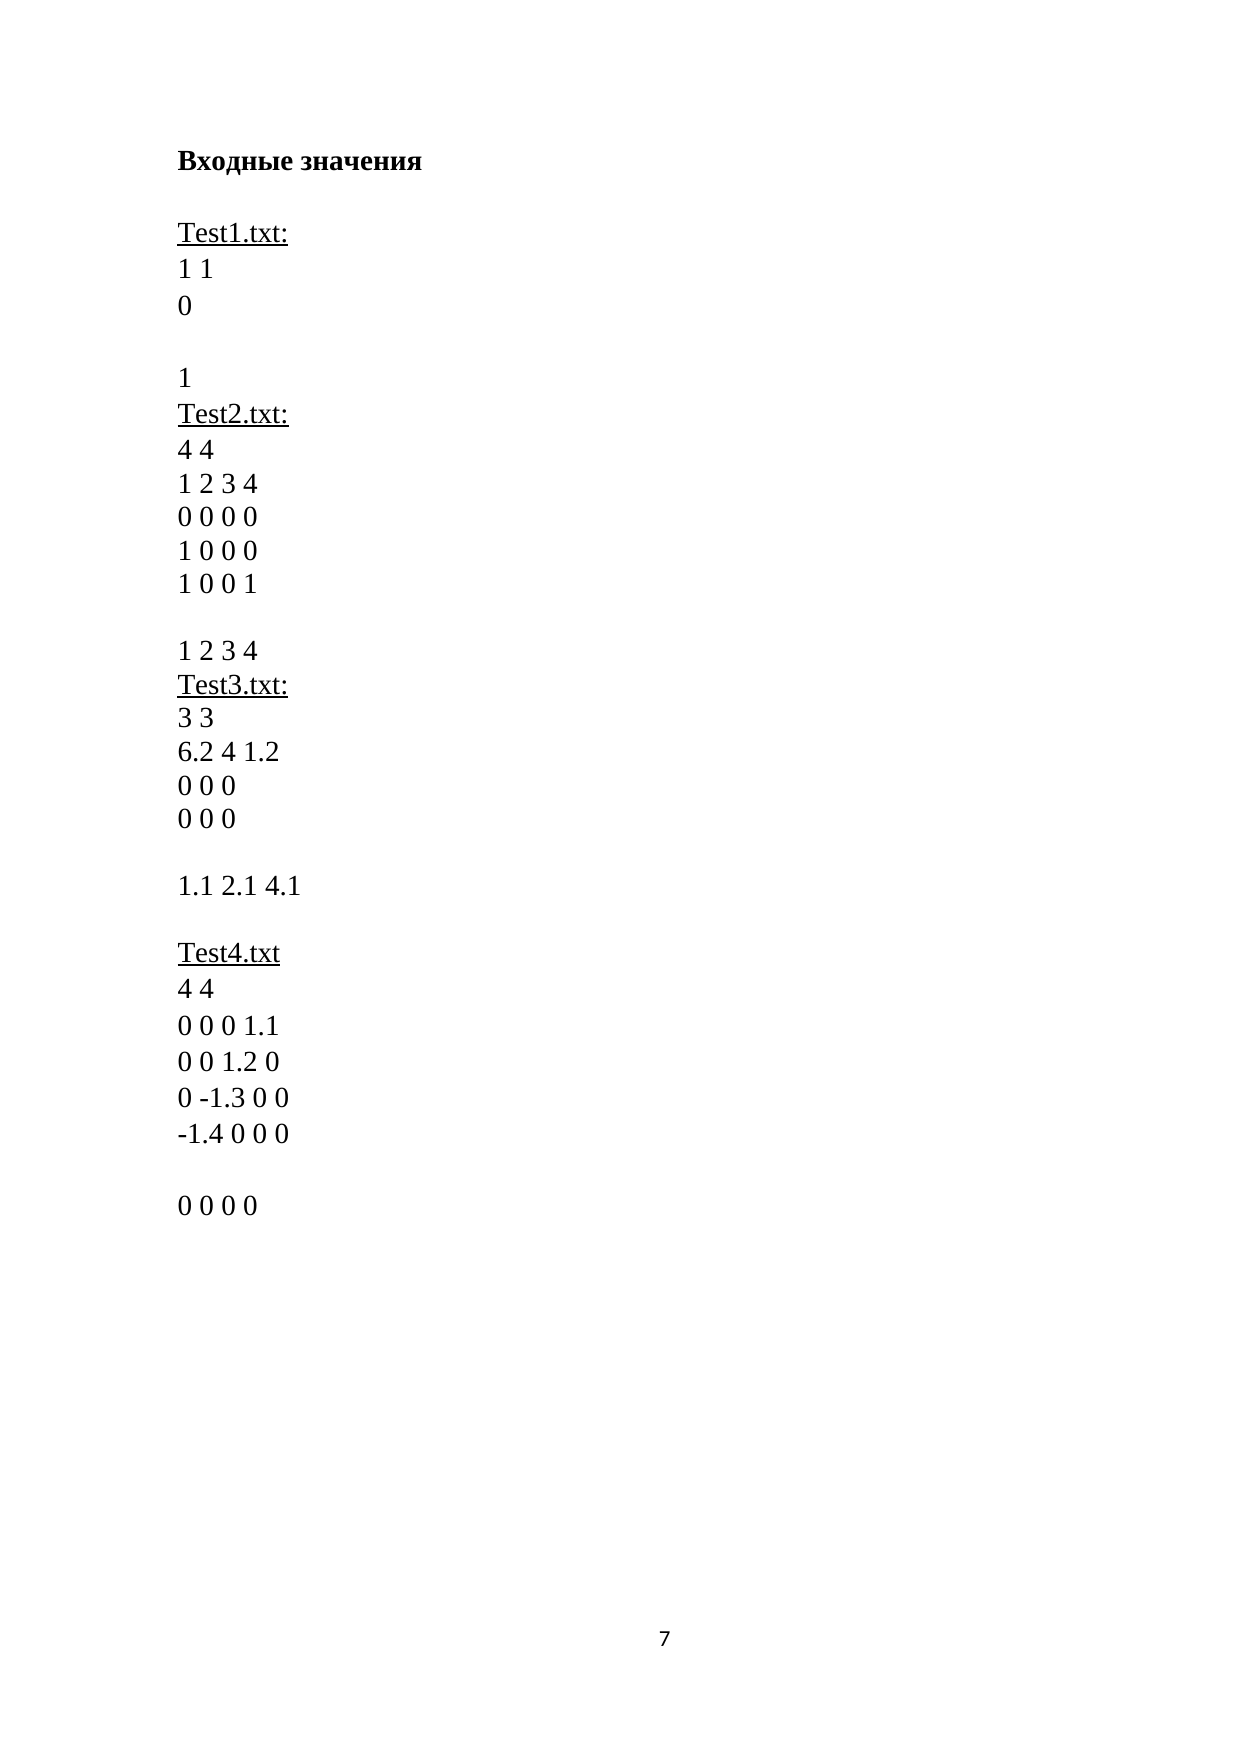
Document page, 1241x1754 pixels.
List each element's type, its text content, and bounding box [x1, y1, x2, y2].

text 6.2 4 1.2 [177, 734, 1152, 768]
text 4 4 [177, 972, 1152, 1005]
text Test3.txt: [177, 667, 1152, 701]
text 0 0 0 [177, 801, 1152, 835]
text 0 0 0 [177, 768, 1152, 801]
text 0 0 0 1.1 [177, 1008, 1152, 1041]
text -1.4 0 0 0 [177, 1116, 1152, 1150]
text 0 0 0 0 [177, 499, 1152, 533]
text 1 [177, 360, 1152, 393]
text 4 4 [177, 432, 1152, 466]
text 1 2 3 4 [177, 633, 1152, 667]
text Test4.txt [177, 935, 1152, 969]
text 1 0 0 0 [177, 533, 1152, 566]
text 1 0 0 1 [177, 566, 1152, 600]
text 1 2 3 4 [177, 466, 1152, 499]
subtitle Входные значения [177, 143, 1152, 177]
text Test2.txt: [177, 396, 1152, 430]
text 0 [177, 288, 1152, 321]
text Test1.txt: [177, 215, 1152, 249]
text 0 0 1.2 0 [177, 1044, 1152, 1077]
text 0 0 0 0 [177, 1188, 1152, 1222]
text 1.1 2.1 4.1 [177, 868, 1152, 902]
text 3 3 [177, 701, 1152, 734]
text 1 1 [177, 252, 1152, 285]
text 0 -1.3 0 0 [177, 1080, 1152, 1113]
